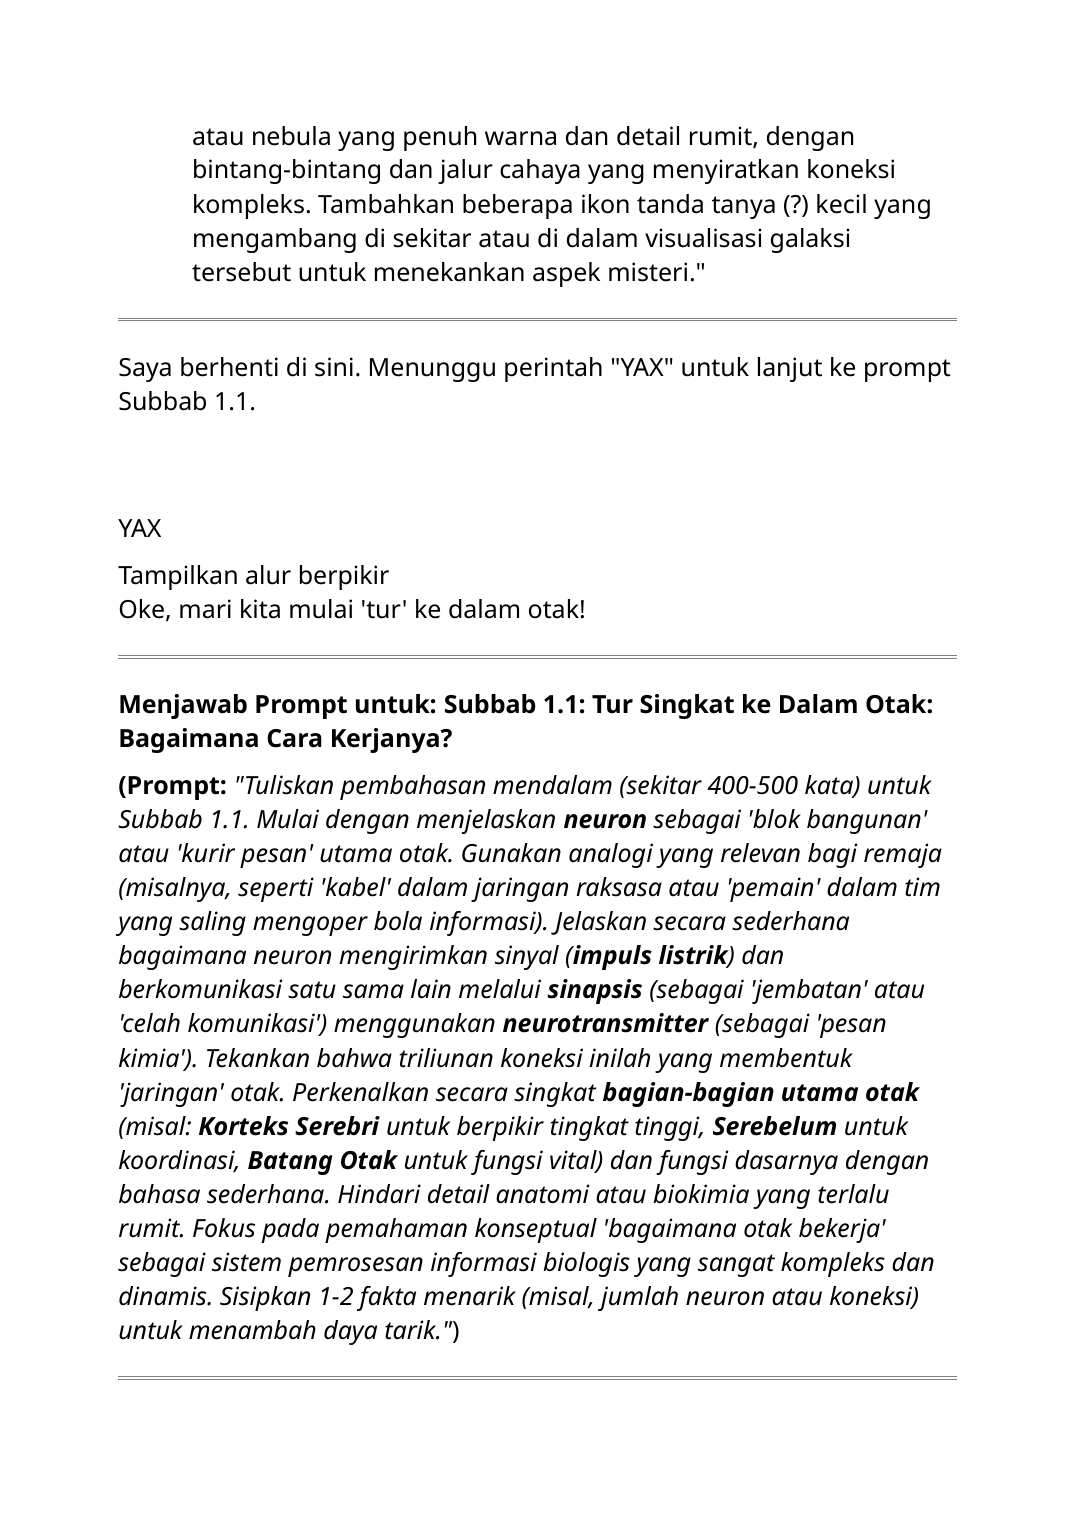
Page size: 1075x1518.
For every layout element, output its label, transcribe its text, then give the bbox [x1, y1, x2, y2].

text Menjawab Prompt untuk: Subbab 1.1: Tur Singkat ke Dalam Otak: Bagaimana Cara Kerjanya? [118, 687, 957, 755]
text (Prompt: "Tuliskan pembahasan mendalam (sekitar 400-500 kata) untuk Subbab 1.1. Mulai dengan menjelaskan neuron sebagai 'blok bangunan' atau 'kurir pesan' utama otak. Gunakan analogi yang relevan bagi remaja (misalnya, seperti 'kabel' dalam jaringan raksasa atau 'pemain' dalam tim yang saling mengoper bola informasi). Jelaskan secara sederhana bagaimana neuron mengirimkan sinyal (impuls listrik) dan berkomunikasi satu sama lain melalui sinapsis (sebagai 'jembatan' atau 'celah komunikasi') menggunakan neurotransmitter (sebagai 'pesan kimia'). Tekankan bahwa triliunan koneksi inilah yang membentuk 'jaringan' otak. Perkenalkan secara singkat bagian-bagian utama otak (misal: Korteks Serebri untuk berpikir tingkat tinggi, Serebelum untuk koordinasi, Batang Otak untuk fungsi vital) dan fungsi dasarnya dengan bahasa sederhana. Hindari detail anatomi atau biokimia yang terlalu rumit. Fokus pada pemahaman konseptual 'bagaimana otak bekerja' sebagai sistem pemrosesan informasi biologis yang sangat kompleks dan dinamis. Sisipkan 1-2 fakta menarik (misal, jumlah neuron atau koneksi) untuk menambah daya tarik.") [118, 768, 957, 1347]
list atau nebula yang penuh warna dan detail rumit, dengan bintang-bintang dan jalur cahaya yang menyiratkan koneksi kompleks. Tambahkan beberapa ikon tanda tanya (?) kecil yang mengambang di sekitar atau di dalam visualisasi galaksi tersebut untuk menekankan aspek misteri." [162, 118, 957, 288]
text Oke, mari kita mulai 'tur' ke dalam otak! [118, 592, 957, 626]
text Saya berhenti di sini. Menunggu perintah "YAX" untuk lanjut ke prompt Subbab 1.1. [118, 350, 957, 418]
text Tampilkan alur berpikir [118, 558, 957, 592]
text YAX [118, 511, 957, 545]
